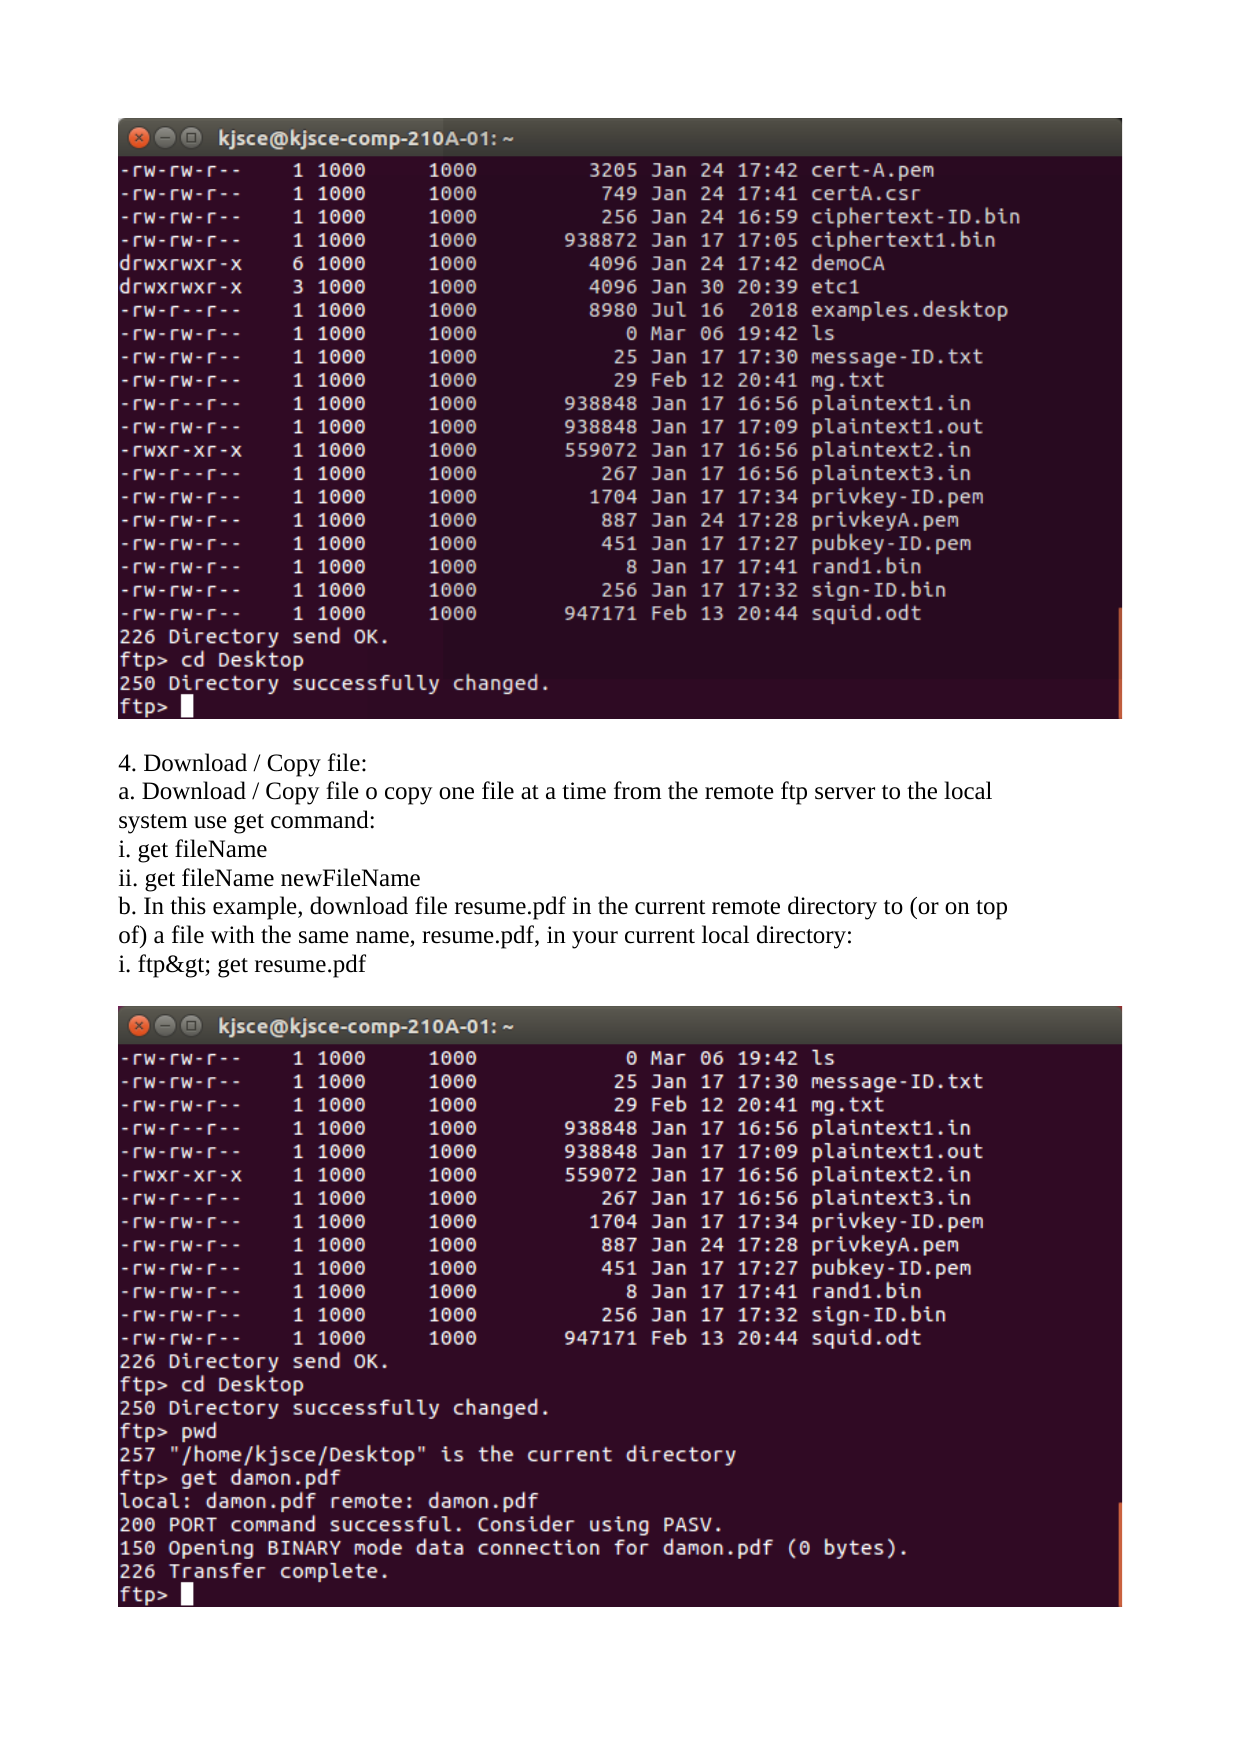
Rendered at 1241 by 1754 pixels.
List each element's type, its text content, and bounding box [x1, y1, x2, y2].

picture [118, 1006, 1123, 1607]
text i. ftp&gt; get resume.pdf [118, 949, 1122, 978]
text 4. Download / Copy file: [118, 748, 1122, 776]
picture [118, 118, 1123, 719]
text a. Download / Copy file o copy one file at a time from the remote ftp server to the local [118, 776, 1122, 805]
text of) a file with the same name, resume.pdf, in your current local directory: [118, 920, 1122, 949]
text b. In this example, download file resume.pdf in the current remote directory to (or on top [118, 891, 1122, 920]
text i. get fileName [118, 834, 1122, 863]
text system use get command: [118, 805, 1122, 834]
text ii. get fileName newFileName [118, 863, 1122, 891]
